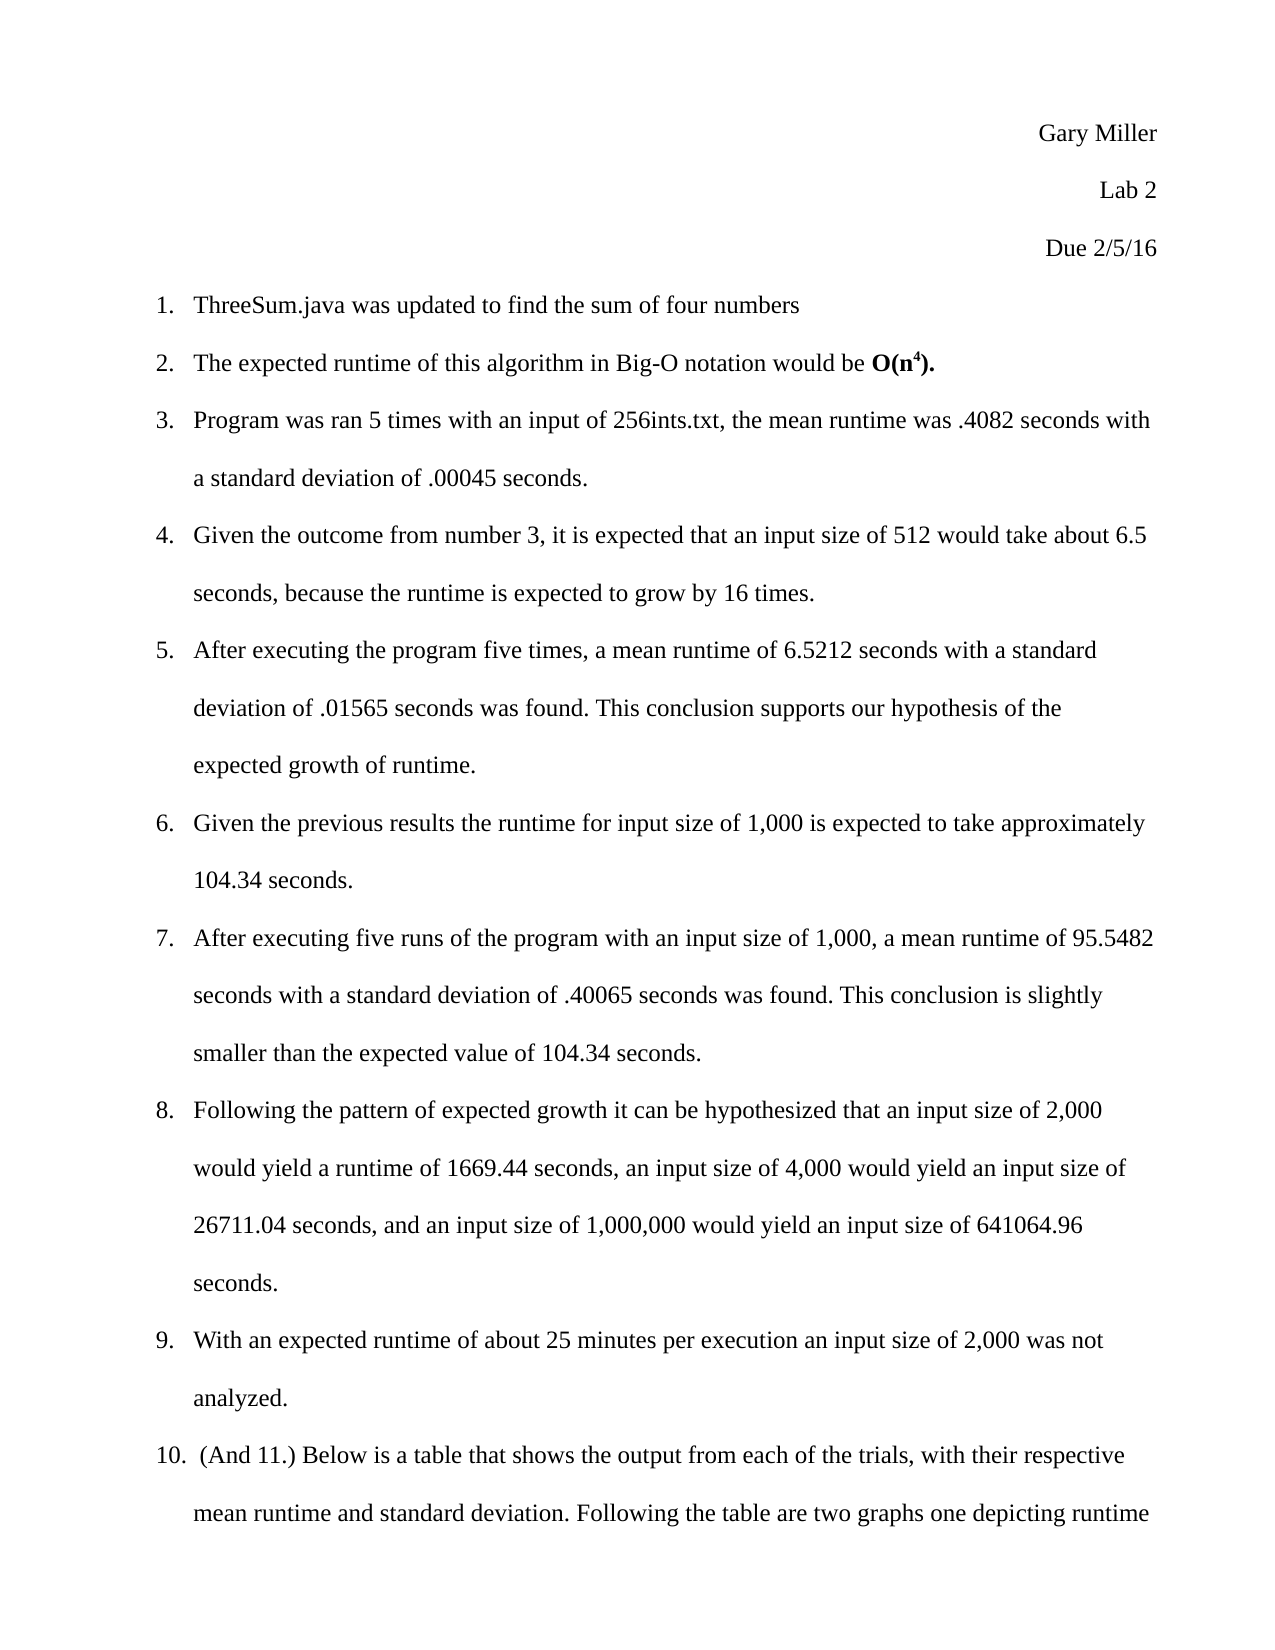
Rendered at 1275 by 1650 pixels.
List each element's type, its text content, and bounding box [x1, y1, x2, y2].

list ThreeSum.java was updated to find the sum of four numbers [156, 291, 1157, 319]
list With an expected runtime of about 25 minutes per execution an input size of 2,000 was not analyzed. [156, 1326, 1157, 1412]
list Following the pattern of expected growth it can be hypothesized that an input size of 2,000 would yield a runtime of 1669.44 seconds, an input size of 4,000 would yield an input size of 26711.04 seconds, and an input size of 1,000,000 would yield an input size of 641064.96 seconds. [156, 1096, 1157, 1297]
list (And 11.) Below is a table that shows the output from each of the trials, with their respective mean runtime and standard deviation. Following the table are two graphs one depicting runtime [156, 1441, 1157, 1527]
text Lab 2 [118, 176, 1157, 204]
list After executing the program five times, a mean runtime of 6.5212 seconds with a standard deviation of .01565 seconds was found. This conclusion supports our hypothesis of the expected growth of runtime. [156, 636, 1157, 779]
list The expected runtime of this algorithm in Big-O notation would be O(n4). [156, 348, 1157, 377]
list After executing five runs of the program with an input size of 1,000, a mean runtime of 95.5482 seconds with a standard deviation of .40065 seconds was found. This conclusion is slightly smaller than the expected value of 104.34 seconds. [156, 923, 1157, 1067]
list Program was ran 5 times with an input of 256ints.txt, the mean runtime was .4082 seconds with a standard deviation of .00045 seconds. [156, 406, 1157, 492]
text Due 2/5/16 [118, 233, 1157, 262]
list Given the previous results the runtime for input size of 1,000 is expected to take approximately 104.34 seconds. [156, 808, 1157, 894]
text Gary Miller [118, 118, 1157, 147]
list Given the outcome from number 3, it is expected that an input size of 512 would take about 6.5 seconds, because the runtime is expected to grow by 16 times. [156, 521, 1157, 607]
